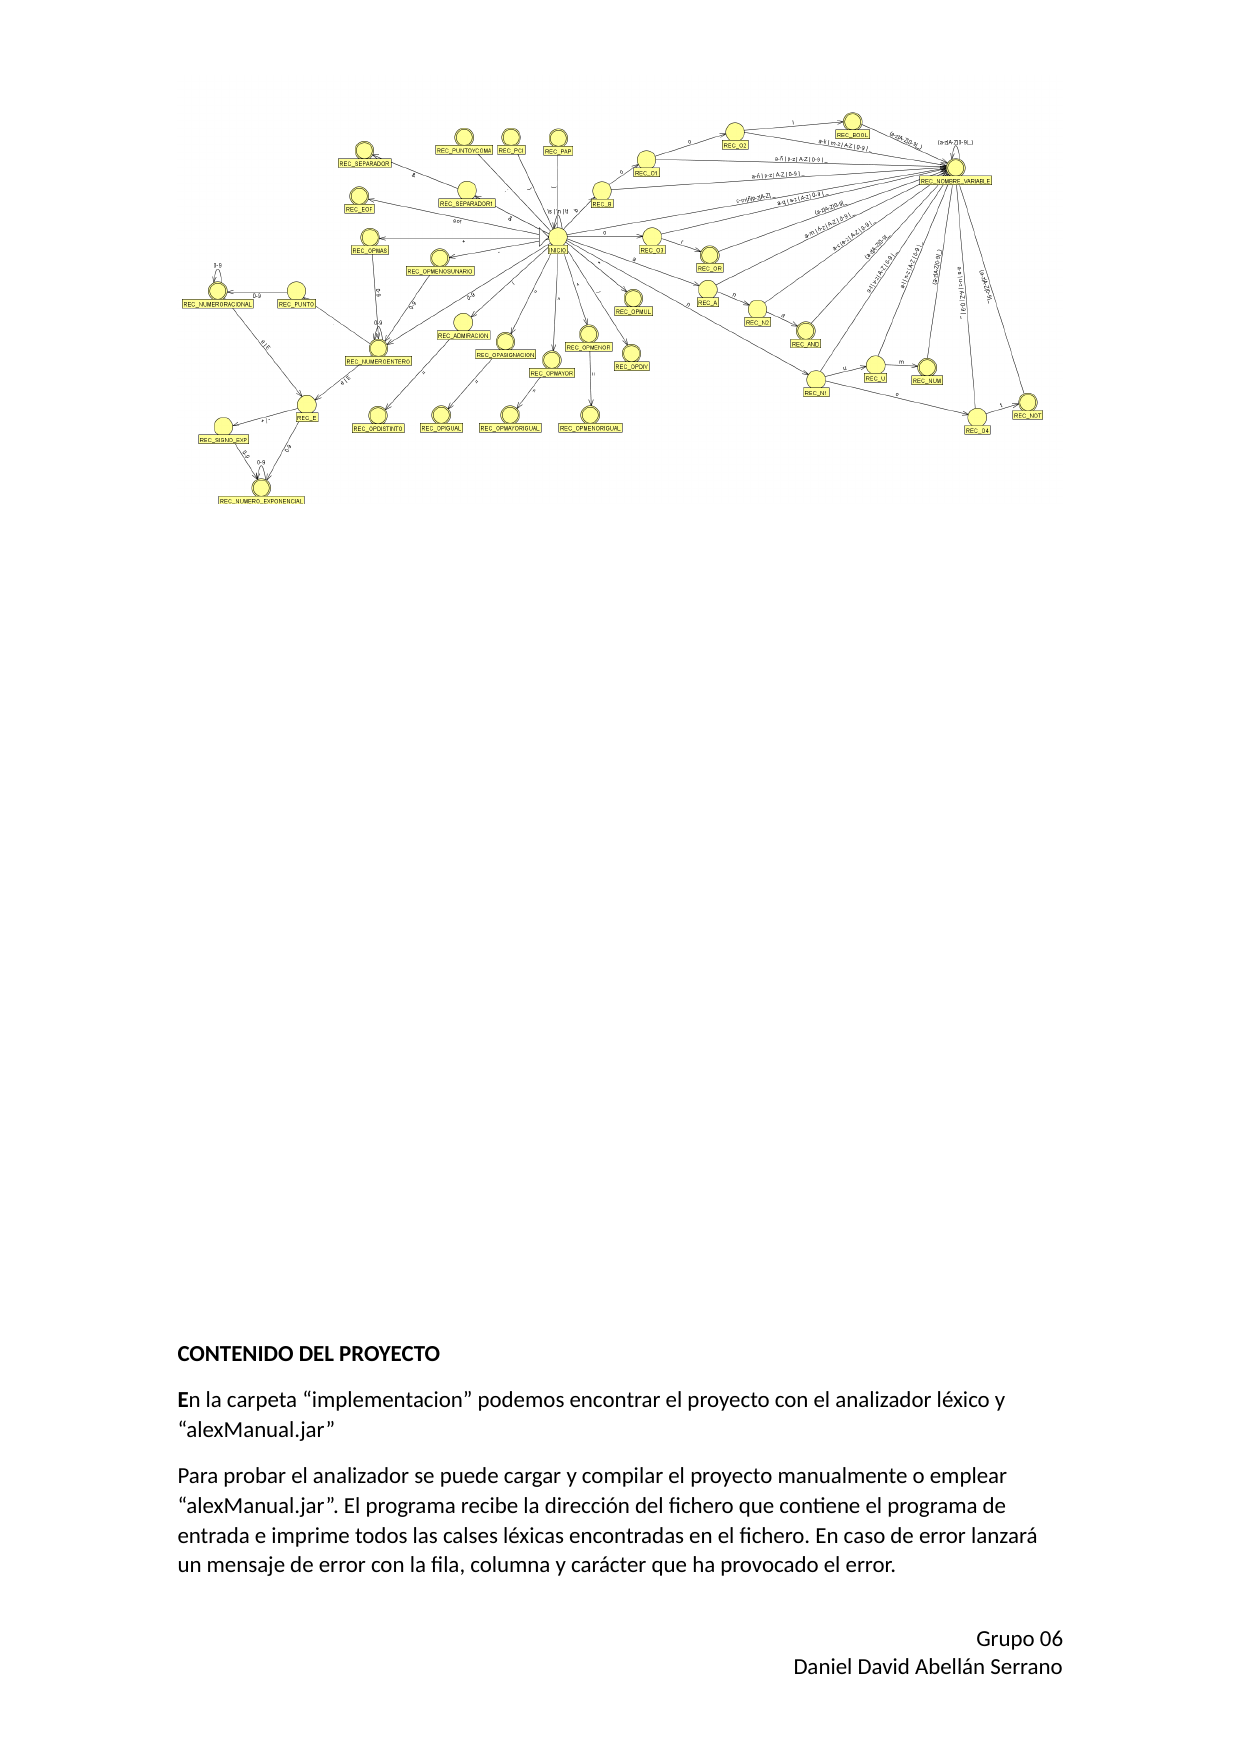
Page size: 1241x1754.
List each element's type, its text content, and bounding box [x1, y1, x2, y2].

text En la carpeta “implementacion” podemos encontrar el proyecto con el analizador léxico y “alexManual.jar” [177, 1386, 1063, 1443]
picture [177, 75, 1063, 504]
text Para probar el analizador se puede cargar y compilar el proyecto manualmente o emplear “alexManual.jar”. El programa recibe la dirección del fichero que contiene el programa de entrada e imprime todos las calses léxicas encontradas en el fichero. En caso de error lanzará un mensaje de error con la fila, columna y carácter que ha provocado el error. [177, 1462, 1063, 1579]
text CONTENIDO DEL PROYECTO [177, 1339, 1063, 1367]
